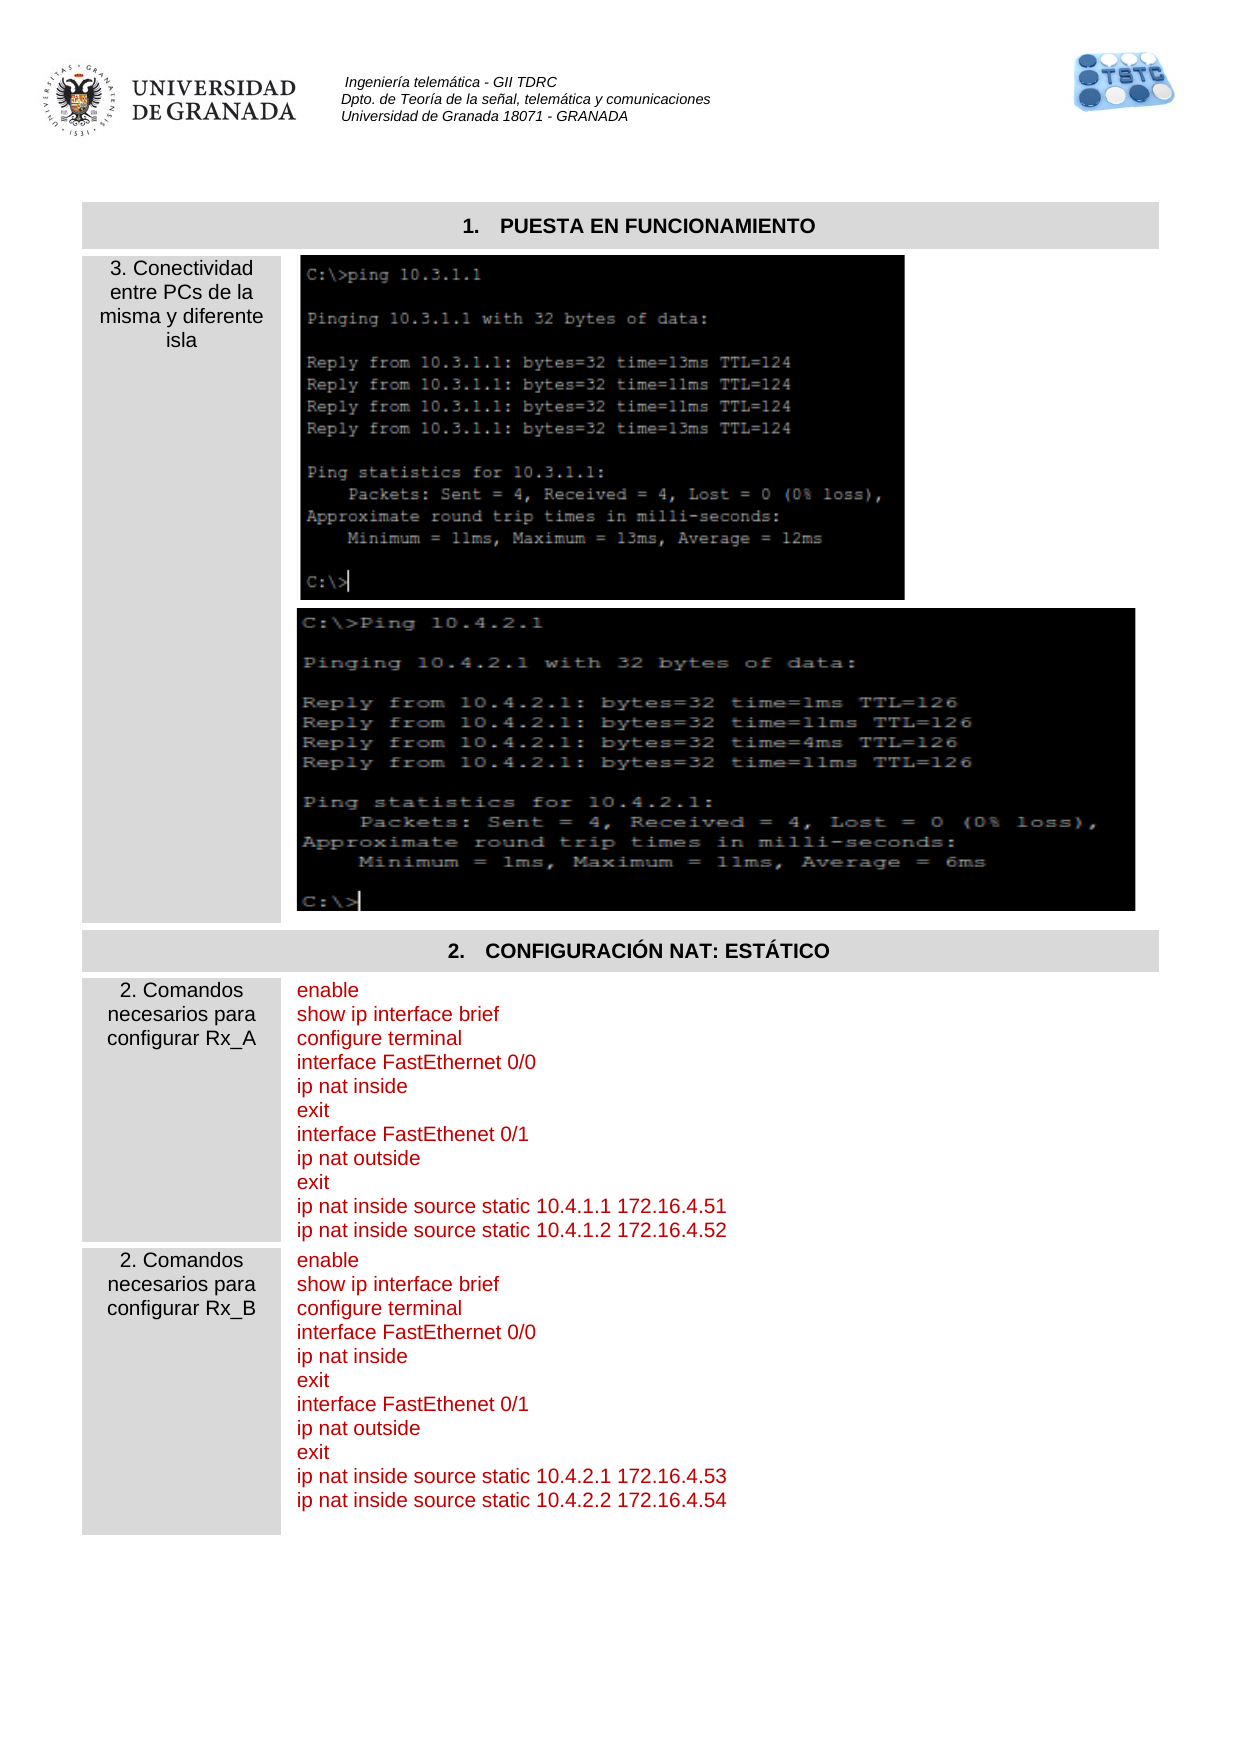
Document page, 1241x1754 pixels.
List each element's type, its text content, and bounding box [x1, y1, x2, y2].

picture [296, 608, 1136, 911]
table_cell 2. Comandos necesarios para configurar Rx_B [82, 1248, 281, 1535]
table_cell enable show ip interface brief configure terminal interface FastEthernet 0/0 ip nat inside exit interface FastEthenet 0/1 ip nat outside exit ip nat inside source static 10.4.2.1 172.16.4.53 ip nat inside source static 10.4.2.2 172.16.4.54 [288, 1248, 1159, 1535]
table_cell CONFIGURACIÓN NAT: ESTÁTICO [82, 930, 1159, 972]
picture [1038, 23, 1202, 146]
table_header PUESTA EN FUNCIONAMIENTO [82, 202, 1159, 249]
table_cell [288, 256, 1159, 923]
picture [28, 50, 309, 146]
table_cell enable show ip interface brief configure terminal interface FastEthernet 0/0 ip nat inside exit interface FastEthenet 0/1 ip nat outside exit ip nat inside source static 10.4.1.1 172.16.4.51 ip nat inside source static 10.4.1.2 172.16.4.52 [288, 978, 1159, 1242]
table_cell 3. Conectividad entre PCs de la misma y diferente isla [82, 256, 281, 923]
picture [296, 255, 905, 600]
table_cell 2. Comandos necesarios para configurar Rx_A [82, 978, 281, 1242]
